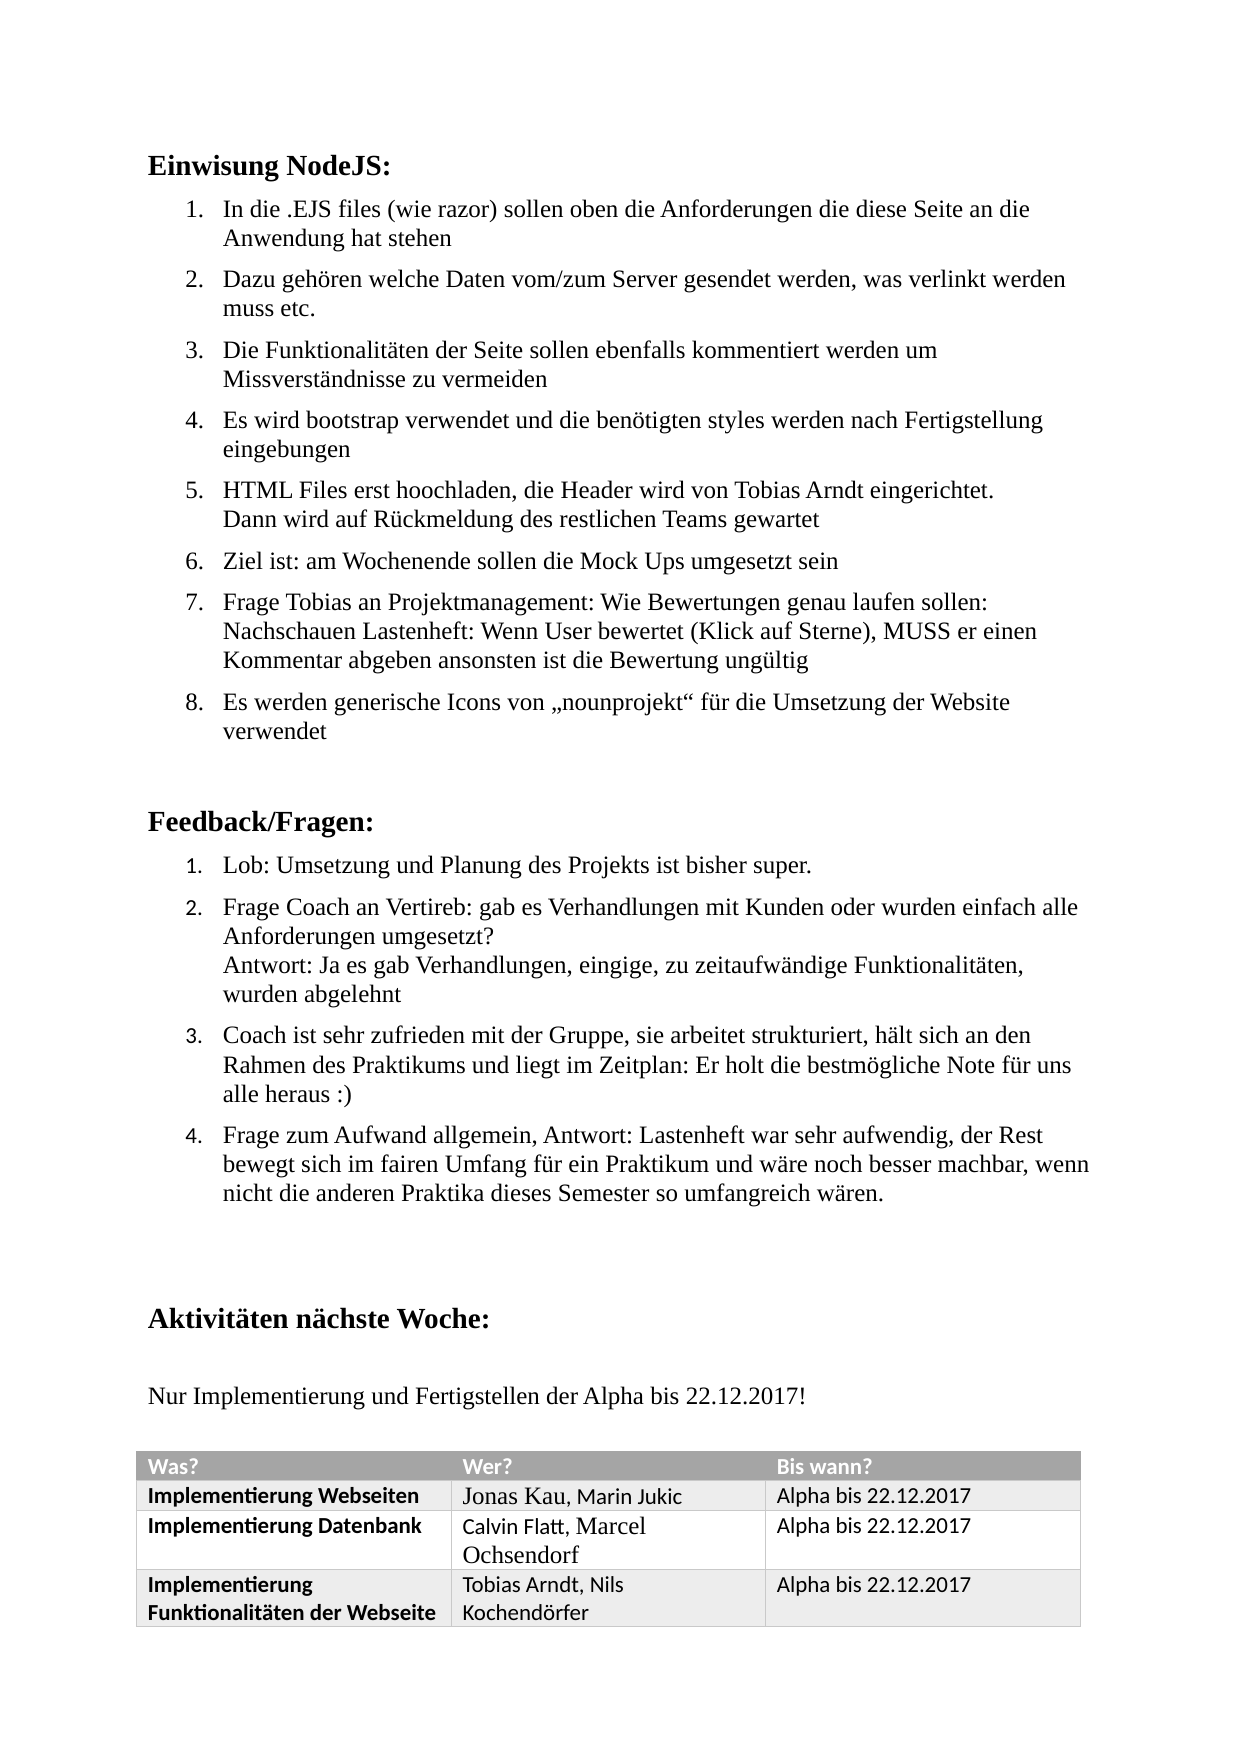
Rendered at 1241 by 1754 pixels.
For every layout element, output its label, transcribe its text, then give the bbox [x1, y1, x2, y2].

list Die Funktionalitäten der Seite sollen ebenfalls kommentiert werden um Missverständnisse zu vermeiden [185, 335, 1093, 392]
table_cell Tobias Arndt, Nils Kochendörfer [452, 1570, 765, 1626]
table_cell Calvin Flatt, Marcel Ochsendorf [452, 1511, 765, 1569]
list In die .EJS files (wie razor) sollen oben die Anforderungen die diese Seite an die Anwendung hat stehen [185, 194, 1093, 252]
list Lob: Umsetzung und Planung des Projekts ist bisher super. [185, 850, 1093, 879]
list Frage Coach an Vertireb: gab es Verhandlungen mit Kunden oder wurden einfach alle Anforderungen umgesetzt? Antwort: Ja es gab Verhandlungen, eingige, zu zeitaufwändige Funktionalitäten, wurden abgelehnt [185, 892, 1093, 1008]
table_header Bis wann? [766, 1452, 1080, 1480]
table_cell Alpha bis 22.12.2017 [766, 1511, 1080, 1569]
list Frage Tobias an Projektmanagement: Wie Bewertungen genau laufen sollen: Nachschauen Lastenheft: Wenn User bewertet (Klick auf Sterne), MUSS er einen Kommentar abgeben ansonsten ist die Bewertung ungültig [185, 587, 1093, 674]
table_cell Jonas Kau, Marin Jukic [452, 1481, 765, 1510]
list Coach ist sehr zufrieden mit der Gruppe, sie arbeitet strukturiert, hält sich an den Rahmen des Praktikums und liegt im Zeitplan: Er holt die bestmögliche Note für uns alle heraus :) [185, 1020, 1093, 1107]
table_cell Implementierung Webseiten [137, 1481, 451, 1510]
table_cell Alpha bis 22.12.2017 [766, 1481, 1080, 1510]
text Feedback/Fragen: [148, 804, 1093, 837]
text Aktivitäten nächste Woche: [148, 1301, 1093, 1369]
list Es wird bootstrap verwendet und die benötigten styles werden nach Fertigstellung eingebungen [185, 405, 1093, 463]
list Dazu gehören welche Daten vom/zum Server gesendet werden, was verlinkt werden muss etc. [185, 264, 1093, 322]
text Einwisung NodeJS: [148, 148, 1093, 181]
text Nur Implementierung und Fertigstellen der Alpha bis 22.12.2017! [148, 1381, 1093, 1438]
table_cell Implementierung Datenbank [137, 1511, 451, 1569]
table_header Wer? [452, 1452, 765, 1480]
list Ziel ist: am Wochenende sollen die Mock Ups umgesetzt sein [185, 546, 1093, 575]
list HTML Files erst hoochladen, die Header wird von Tobias Arndt eingerichtet. Dann wird auf Rückmeldung des restlichen Teams gewartet [185, 476, 1093, 533]
list Es werden generische Icons von „nounprojekt“ für die Umsetzung der Website verwendet [185, 687, 1093, 744]
table_cell Alpha bis 22.12.2017 [766, 1570, 1080, 1626]
list Frage zum Aufwand allgemein, Antwort: Lastenheft war sehr aufwendig, der Rest bewegt sich im fairen Umfang für ein Praktikum und wäre noch besser machbar, wenn nicht die anderen Praktika dieses Semester so umfangreich wären. [185, 1120, 1093, 1207]
table_cell Implementierung Funktionalitäten der Webseite [137, 1570, 451, 1626]
table_header Was? [137, 1452, 451, 1480]
